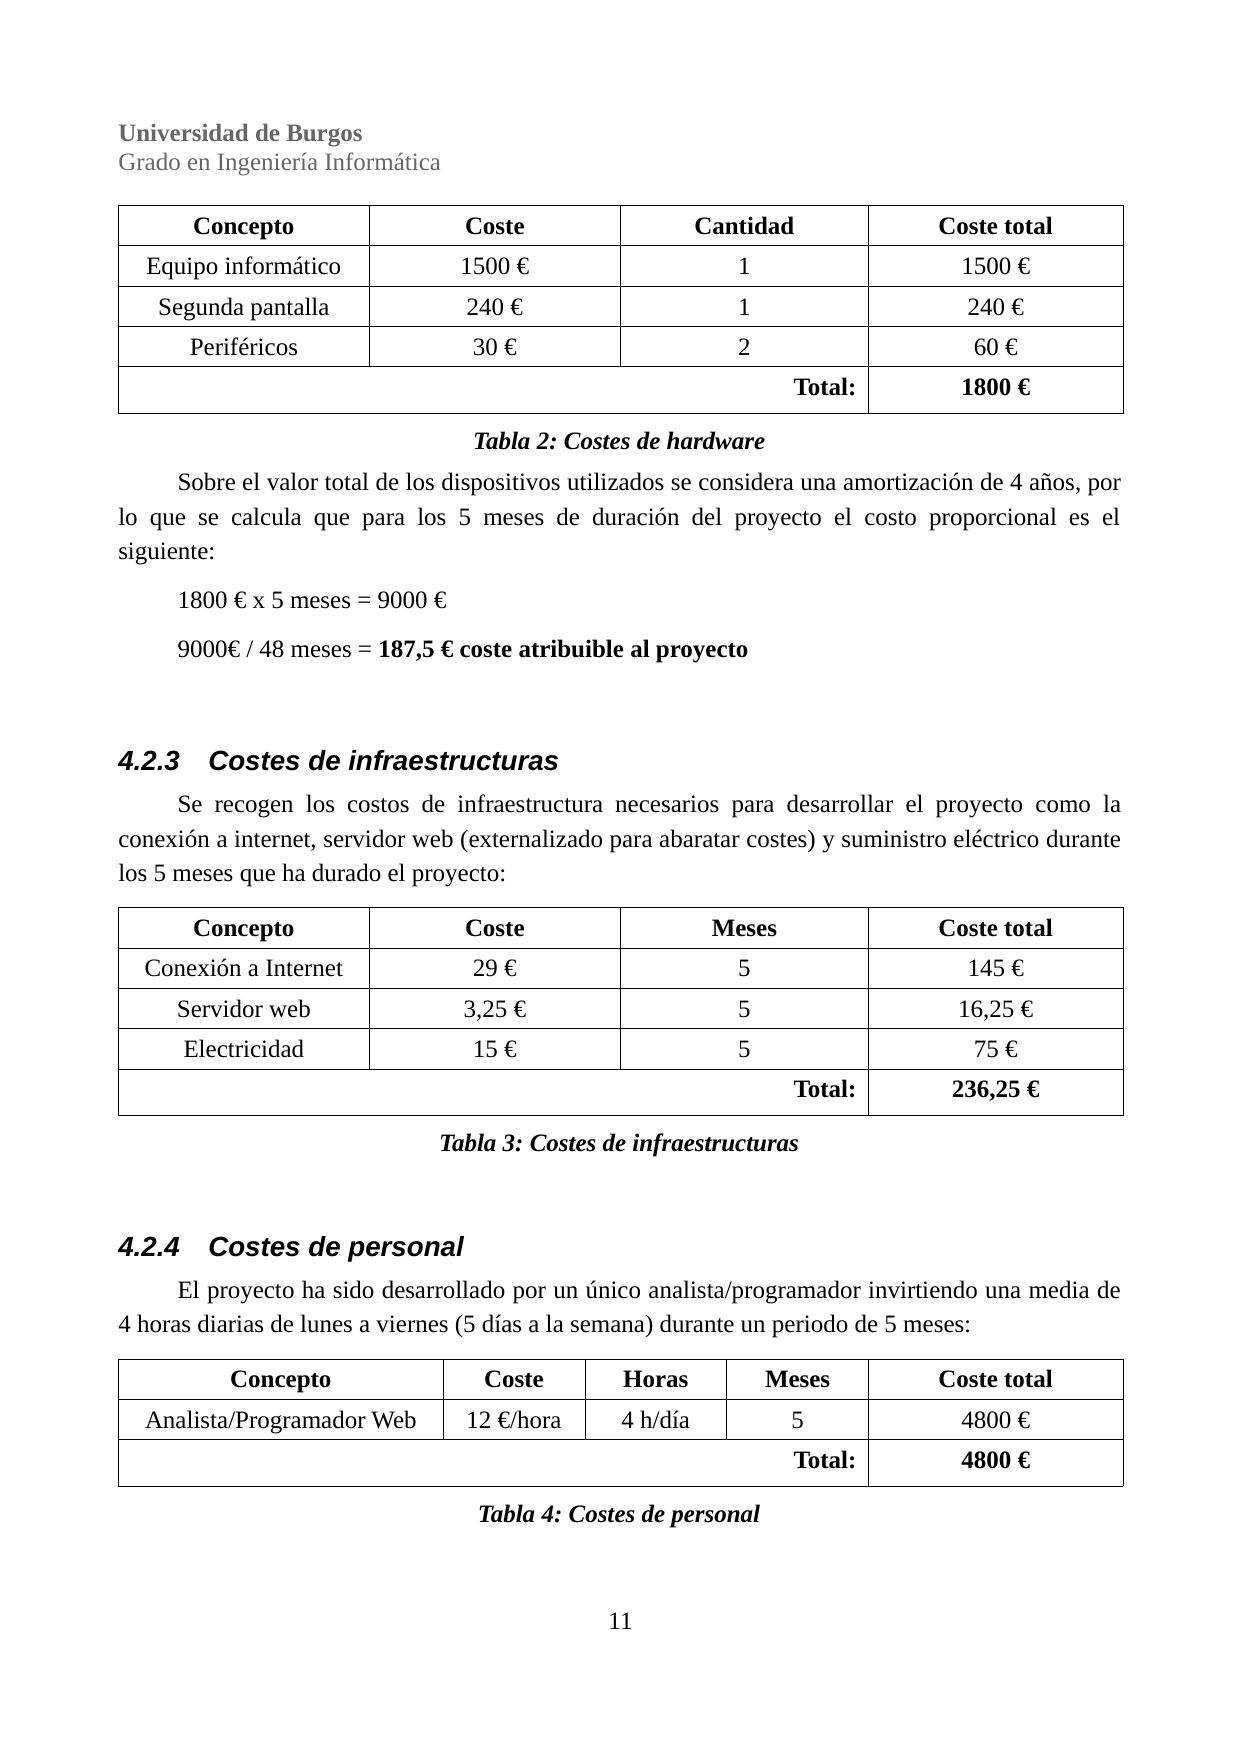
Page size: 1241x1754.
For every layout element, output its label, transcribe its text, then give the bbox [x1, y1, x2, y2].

text El proyecto ha sido desarrollado por un único analista/programador invirtiendo una media de 4 horas diarias de lunes a viernes (5 días a la semana) durante un periodo de 5 meses: [118, 1275, 1122, 1338]
table_cell 4800 € [869, 1440, 1123, 1486]
text Tabla 3: Costes de infraestructuras [118, 1128, 1122, 1157]
table_cell 145 € [869, 949, 1123, 988]
table_cell 1 [621, 287, 868, 326]
table_header Coste total [869, 1360, 1123, 1399]
table_cell Total: [119, 367, 868, 413]
table_cell 5 [727, 1400, 868, 1439]
text Sobre el valor total de los dispositivos utilizados se considera una amortización de 4 años, por lo que se calcula que para los 5 meses de duración del proyecto el costo proporcional es el siguiente: [118, 467, 1122, 565]
table_cell 4 h/día [586, 1400, 726, 1439]
table_cell Conexión a Internet [119, 949, 369, 988]
table_cell 5 [621, 989, 868, 1028]
table_header Concepto [119, 1360, 443, 1399]
subtitle Costes de personal [118, 1231, 1122, 1263]
table_cell Segunda pantalla [119, 287, 369, 326]
table_cell Equipo informático [119, 246, 369, 286]
table_cell 60 € [869, 327, 1123, 366]
table_cell 29 € [370, 949, 620, 988]
table_cell 240 € [370, 287, 620, 326]
subtitle Costes de infraestructuras [118, 745, 1122, 777]
table_header Concepto [119, 206, 369, 245]
table_cell 236,25 € [869, 1070, 1123, 1115]
text Tabla 2: Costes de hardware [118, 426, 1122, 454]
table_header Meses [621, 908, 868, 947]
table_header Horas [586, 1360, 726, 1399]
table_cell 3,25 € [370, 989, 620, 1028]
text 1800 € x 5 meses = 9000 € [118, 585, 1122, 614]
table_cell Total: [119, 1070, 868, 1115]
table_cell 16,25 € [869, 989, 1123, 1028]
table_cell 75 € [869, 1029, 1123, 1068]
table_header Coste [370, 908, 620, 947]
text 9000€ / 48 meses = 187,5 € coste atribuible al proyecto [118, 634, 1122, 663]
table_cell 1500 € [869, 246, 1123, 286]
table_header Coste [370, 206, 620, 245]
text Se recogen los costos de infraestructura necesarios para desarrollar el proyecto como la conexión a internet, servidor web (externalizado para abaratar costes) y suministro eléctrico durante los 5 meses que ha durado el proyecto: [118, 789, 1122, 887]
table_cell 4800 € [869, 1400, 1123, 1439]
table_header Coste total [869, 908, 1123, 947]
table_cell 5 [621, 949, 868, 988]
table_cell 1500 € [370, 246, 620, 286]
table_cell 1800 € [869, 367, 1123, 413]
table_header Meses [727, 1360, 868, 1399]
table_header Cantidad [621, 206, 868, 245]
table_cell 15 € [370, 1029, 620, 1068]
table_cell Periféricos [119, 327, 369, 366]
table_cell Electricidad [119, 1029, 369, 1068]
table_cell 12 €/hora [444, 1400, 585, 1439]
text Tabla 4: Costes de personal [118, 1499, 1122, 1527]
table_cell 2 [621, 327, 868, 366]
table_cell 1 [621, 246, 868, 286]
table_cell Servidor web [119, 989, 369, 1028]
table_cell 5 [621, 1029, 868, 1068]
table_header Coste [444, 1360, 585, 1399]
table_cell 30 € [370, 327, 620, 366]
table_header Concepto [119, 908, 369, 947]
table_cell Total: [119, 1440, 868, 1486]
table_cell Analista/Programador Web [119, 1400, 443, 1439]
table_header Coste total [869, 206, 1123, 245]
table_cell 240 € [869, 287, 1123, 326]
